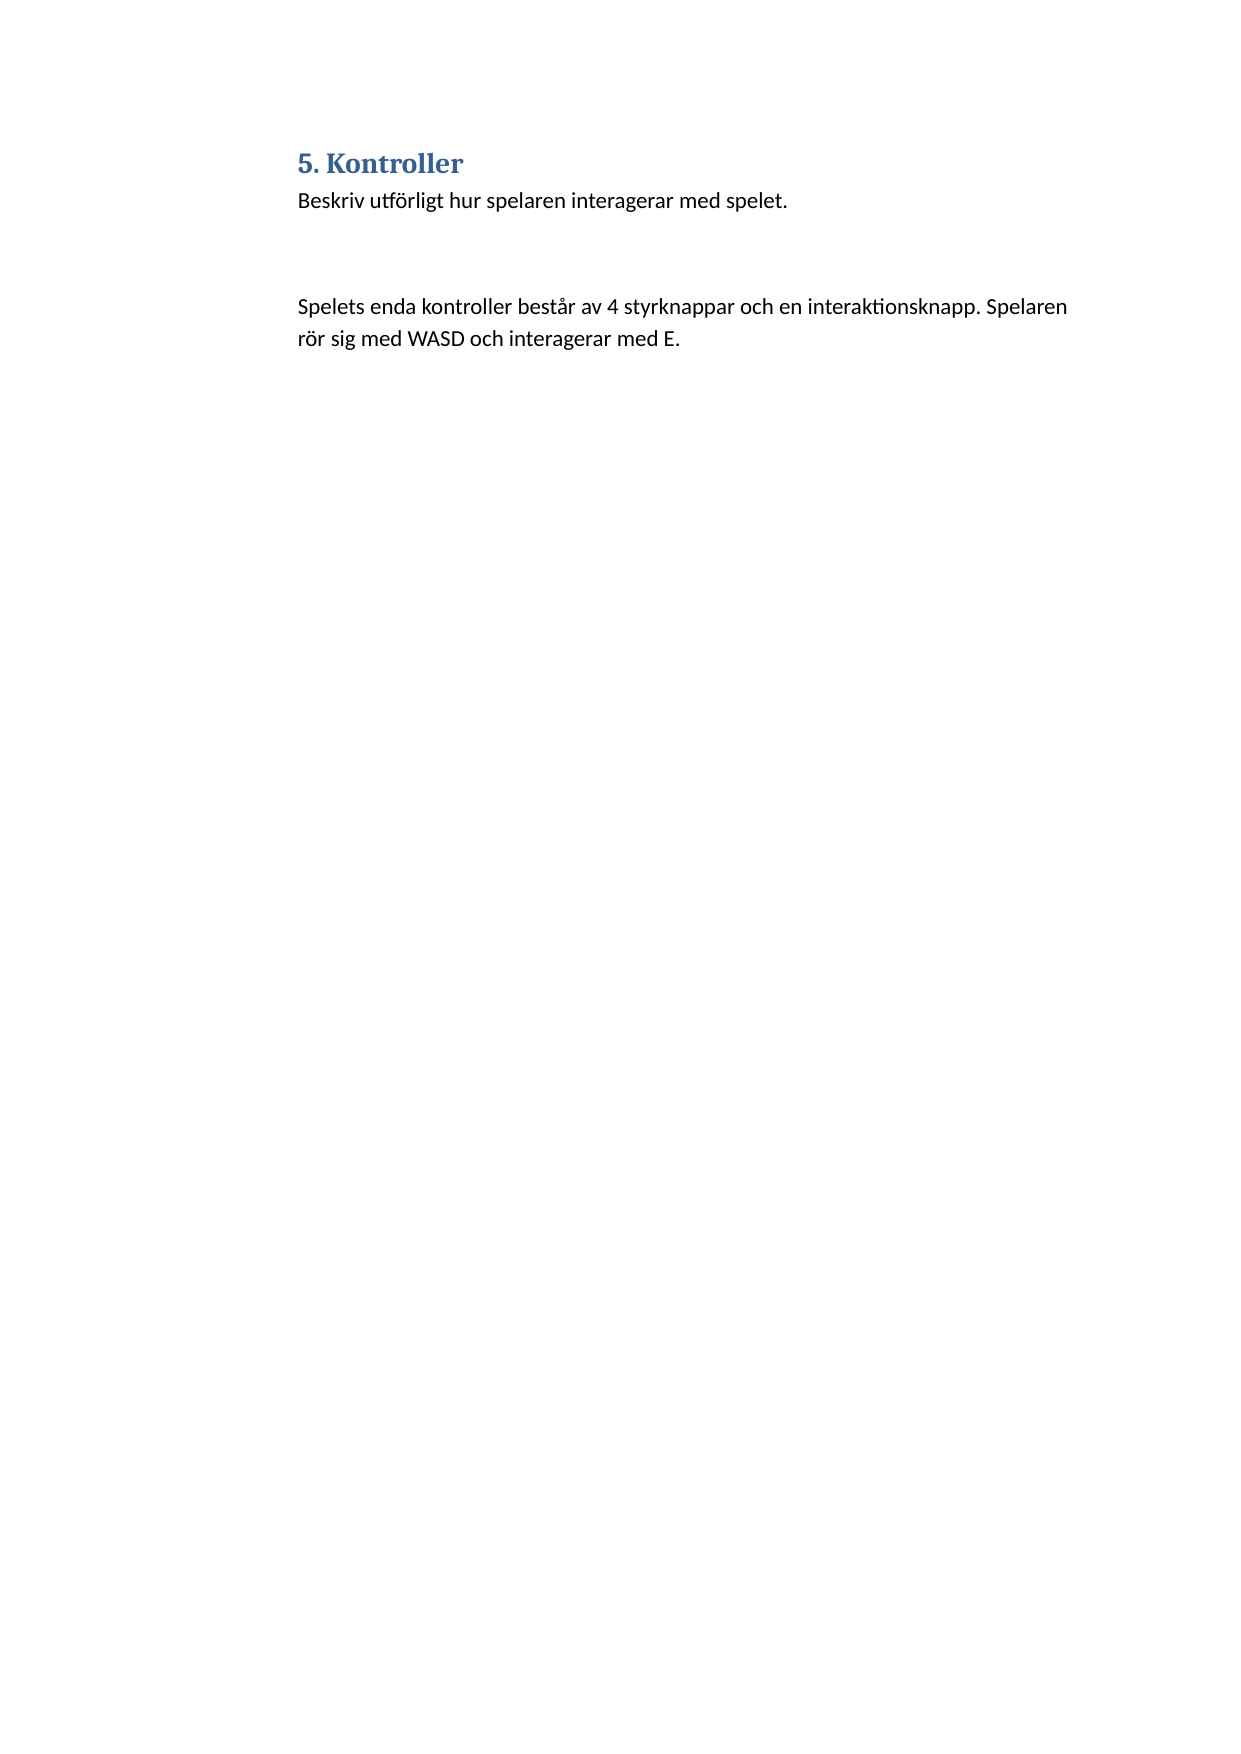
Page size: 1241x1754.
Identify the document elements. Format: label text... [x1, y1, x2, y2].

subtitle 5. Kontroller [298, 148, 1093, 181]
text Spelets enda kontroller består av 4 styrknappar och en interaktionsknapp. Spelaren rör sig med WASD och interagerar med E. [298, 292, 1093, 352]
text Beskriv utförligt hur spelaren interagerar med spelet. [298, 186, 1093, 214]
